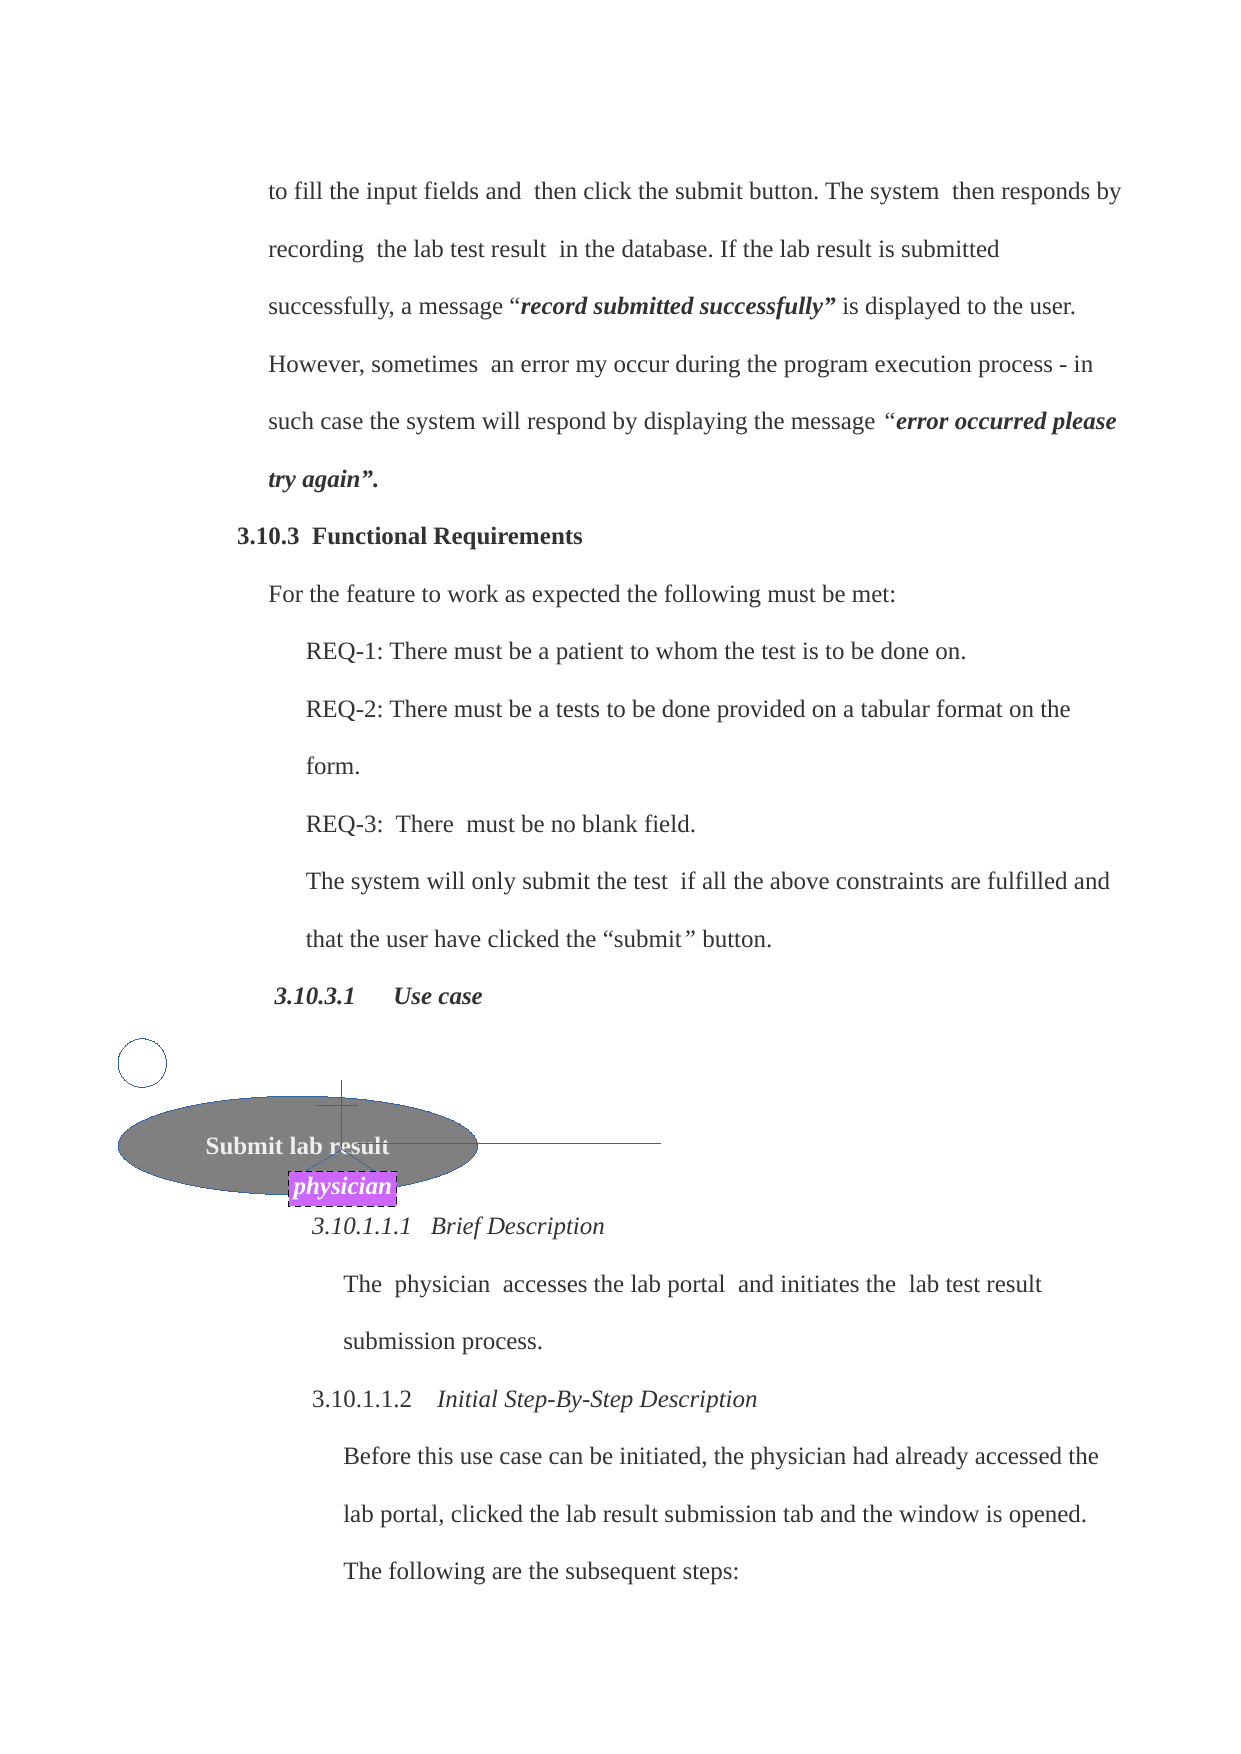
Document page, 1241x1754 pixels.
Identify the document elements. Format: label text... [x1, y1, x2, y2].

list REQ-1: There must be a patient to whom the test is to be done on. [268, 636, 1122, 665]
list Before this use case can be initiated, the physician had already accessed the lab portal, clicked the lab result submission tab and the window is opened. The following are the subsequent steps: [306, 1441, 1122, 1585]
list REQ-2: There must be a tests to be done provided on a tabular format on the form. [268, 694, 1122, 780]
list REQ-3: There must be no blank field. [268, 809, 1122, 838]
list Use case [268, 981, 1122, 1010]
list to fill the input fields and then click the submit button. The system then responds by recording the lab test result in the database. If the lab result is submitted successfully, a message “record submitted successfully” is displayed to the user. However, sometimes an error my occur during the program execution process - in such case the system will respond by displaying the message “error occurred please try again”. [231, 176, 1122, 493]
list Functional Requirements [231, 521, 1122, 550]
list For the feature to work as expected the following must be met: [231, 579, 1122, 608]
list Brief Description [306, 1211, 1122, 1240]
list The physician accesses the lab portal and initiates the lab test result submission process. [306, 1269, 1122, 1355]
list The system will only submit the test if all the above constraints are fulfilled and that the user have clicked the “submit” button. [268, 866, 1122, 953]
list Initial Step-By-Step Description [306, 1384, 1122, 1413]
